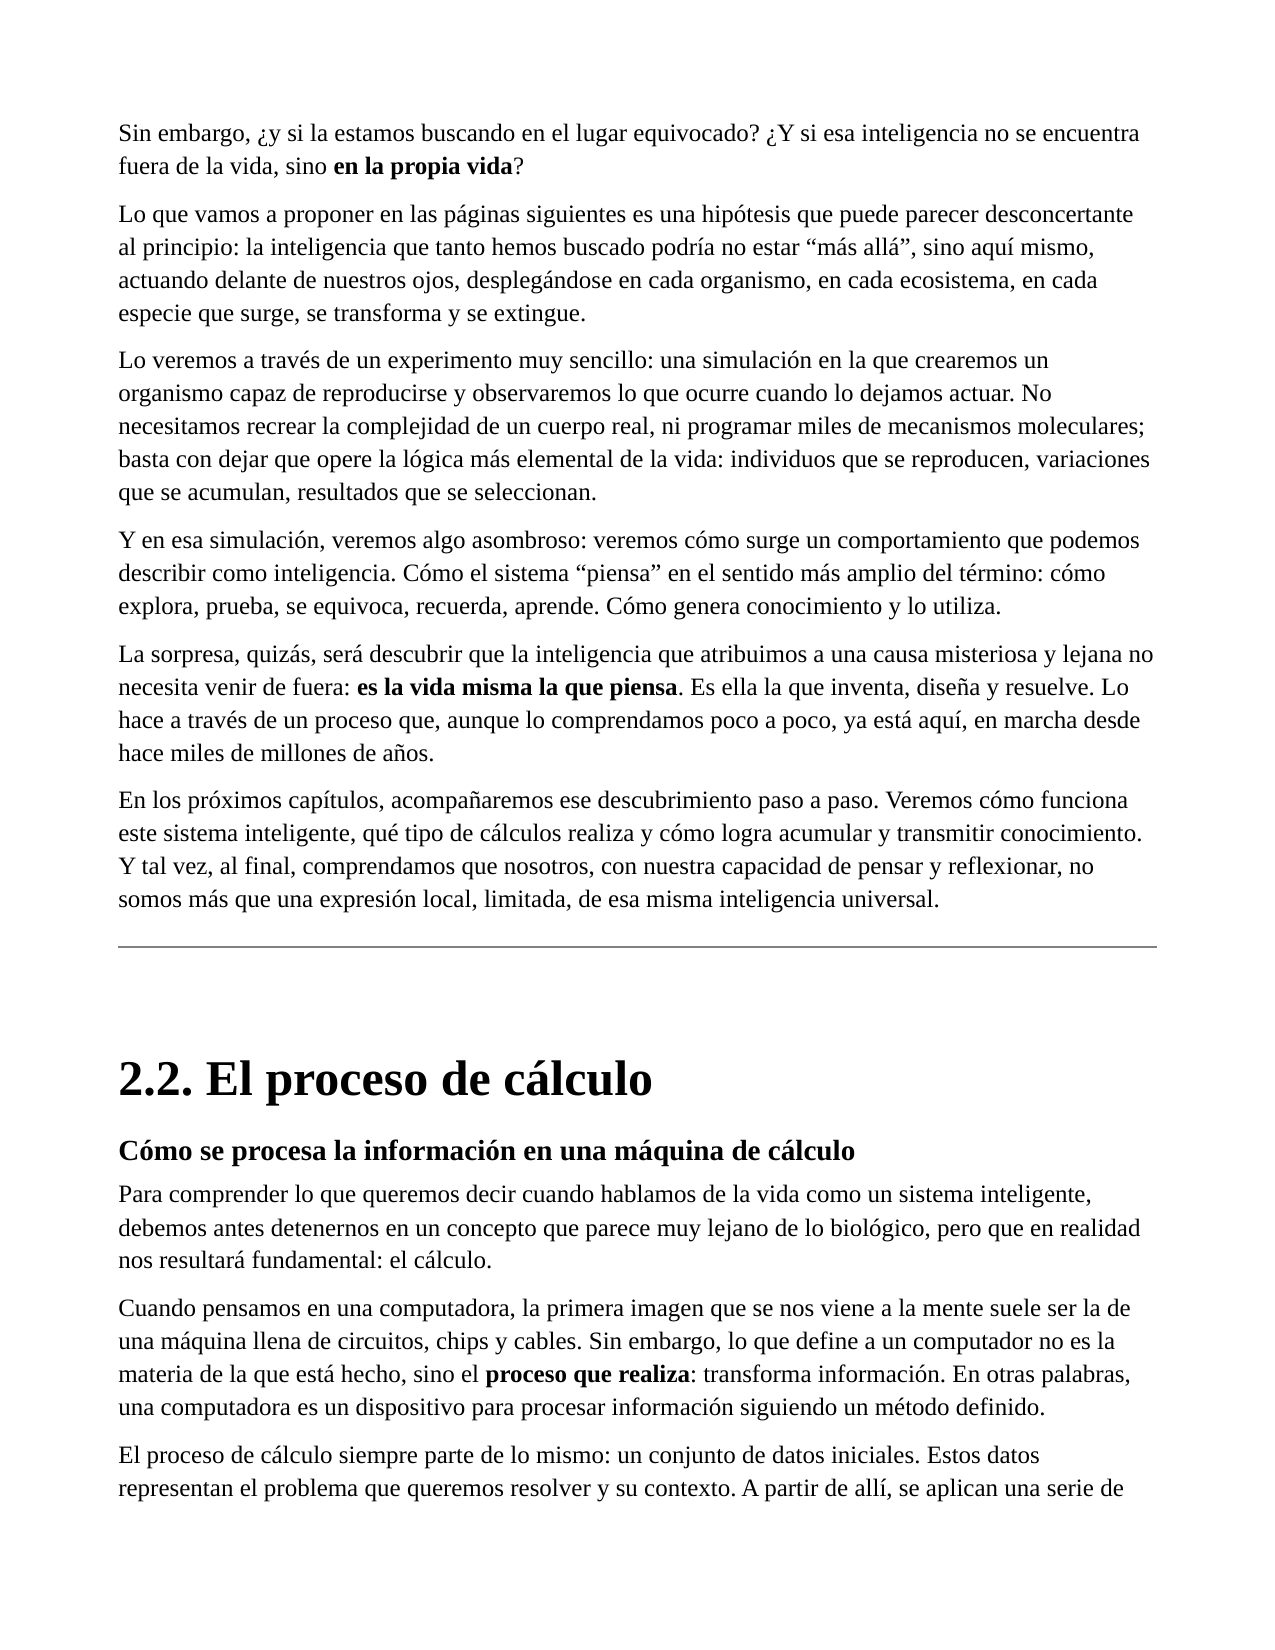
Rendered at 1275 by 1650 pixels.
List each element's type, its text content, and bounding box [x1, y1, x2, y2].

text Lo que vamos a proponer en las páginas siguientes es una hipótesis que puede parecer desconcertante al principio: la inteligencia que tanto hemos buscado podría no estar “más allá”, sino aquí mismo, actuando delante de nuestros ojos, desplegándose en cada organismo, en cada ecosistema, en cada especie que surge, se transforma y se extingue. [118, 199, 1157, 327]
text Lo veremos a través de un experimento muy sencillo: una simulación en la que crearemos un organismo capaz de reproducirse y observaremos lo que ocurre cuando lo dejamos actuar. No necesitamos recrear la complejidad de un cuerpo real, ni programar miles de mecanismos moleculares; basta con dejar que opere la lógica más elemental de la vida: individuos que se reproducen, variaciones que se acumulan, resultados que se seleccionan. [118, 345, 1157, 506]
subtitle Cómo se procesa la información en una máquina de cálculo [118, 1133, 1157, 1167]
text Sin embargo, ¿y si la estamos buscando en el lugar equivocado? ¿Y si esa inteligencia no se encuentra fuera de la vida, sino en la propia vida? [118, 118, 1157, 180]
text Y en esa simulación, veremos algo asombroso: veremos cómo surge un comportamiento que podemos describir como inteligencia. Cómo el sistema “piensa” en el sentido más amplio del término: cómo explora, prueba, se equivoca, recuerda, aprende. Cómo genera conocimiento y lo utiliza. [118, 525, 1157, 620]
text En los próximos capítulos, acompañaremos ese descubrimiento paso a paso. Veremos cómo funciona este sistema inteligente, qué tipo de cálculos realiza y cómo logra acumular y transmitir conocimiento. Y tal vez, al final, comprendamos que nosotros, con nuestra capacidad de pensar y reflexionar, no somos más que una expresión local, limitada, de esa misma inteligencia universal. [118, 785, 1157, 913]
text La sorpresa, quizás, será descubrir que la inteligencia que atribuimos a una causa misteriosa y lejana no necesita venir de fuera: es la vida misma la que piensa. Es ella la que inventa, diseña y resuelve. Lo hace a través de un proceso que, aunque lo comprendamos poco a poco, ya está aquí, en marcha desde hace miles de millones de años. [118, 639, 1157, 767]
text Para comprender lo que queremos decir cuando hablamos de la vida como un sistema inteligente, debemos antes detenernos en un concepto que parece muy lejano de lo biológico, pero que en realidad nos resultará fundamental: el cálculo. [118, 1179, 1157, 1274]
text El proceso de cálculo siempre parte de lo mismo: un conjunto de datos iniciales. Estos datos representan el problema que queremos resolver y su contexto. A partir de allí, se aplican una serie de [118, 1440, 1157, 1502]
subtitle 2.2. El proceso de cálculo [118, 1049, 1157, 1106]
text Cuando pensamos en una computadora, la primera imagen que se nos viene a la mente suele ser la de una máquina llena de circuitos, chips y cables. Sin embargo, lo que define a un computador no es la materia de la que está hecho, sino el proceso que realiza: transforma información. En otras palabras, una computadora es un dispositivo para procesar información siguiendo un método definido. [118, 1293, 1157, 1421]
